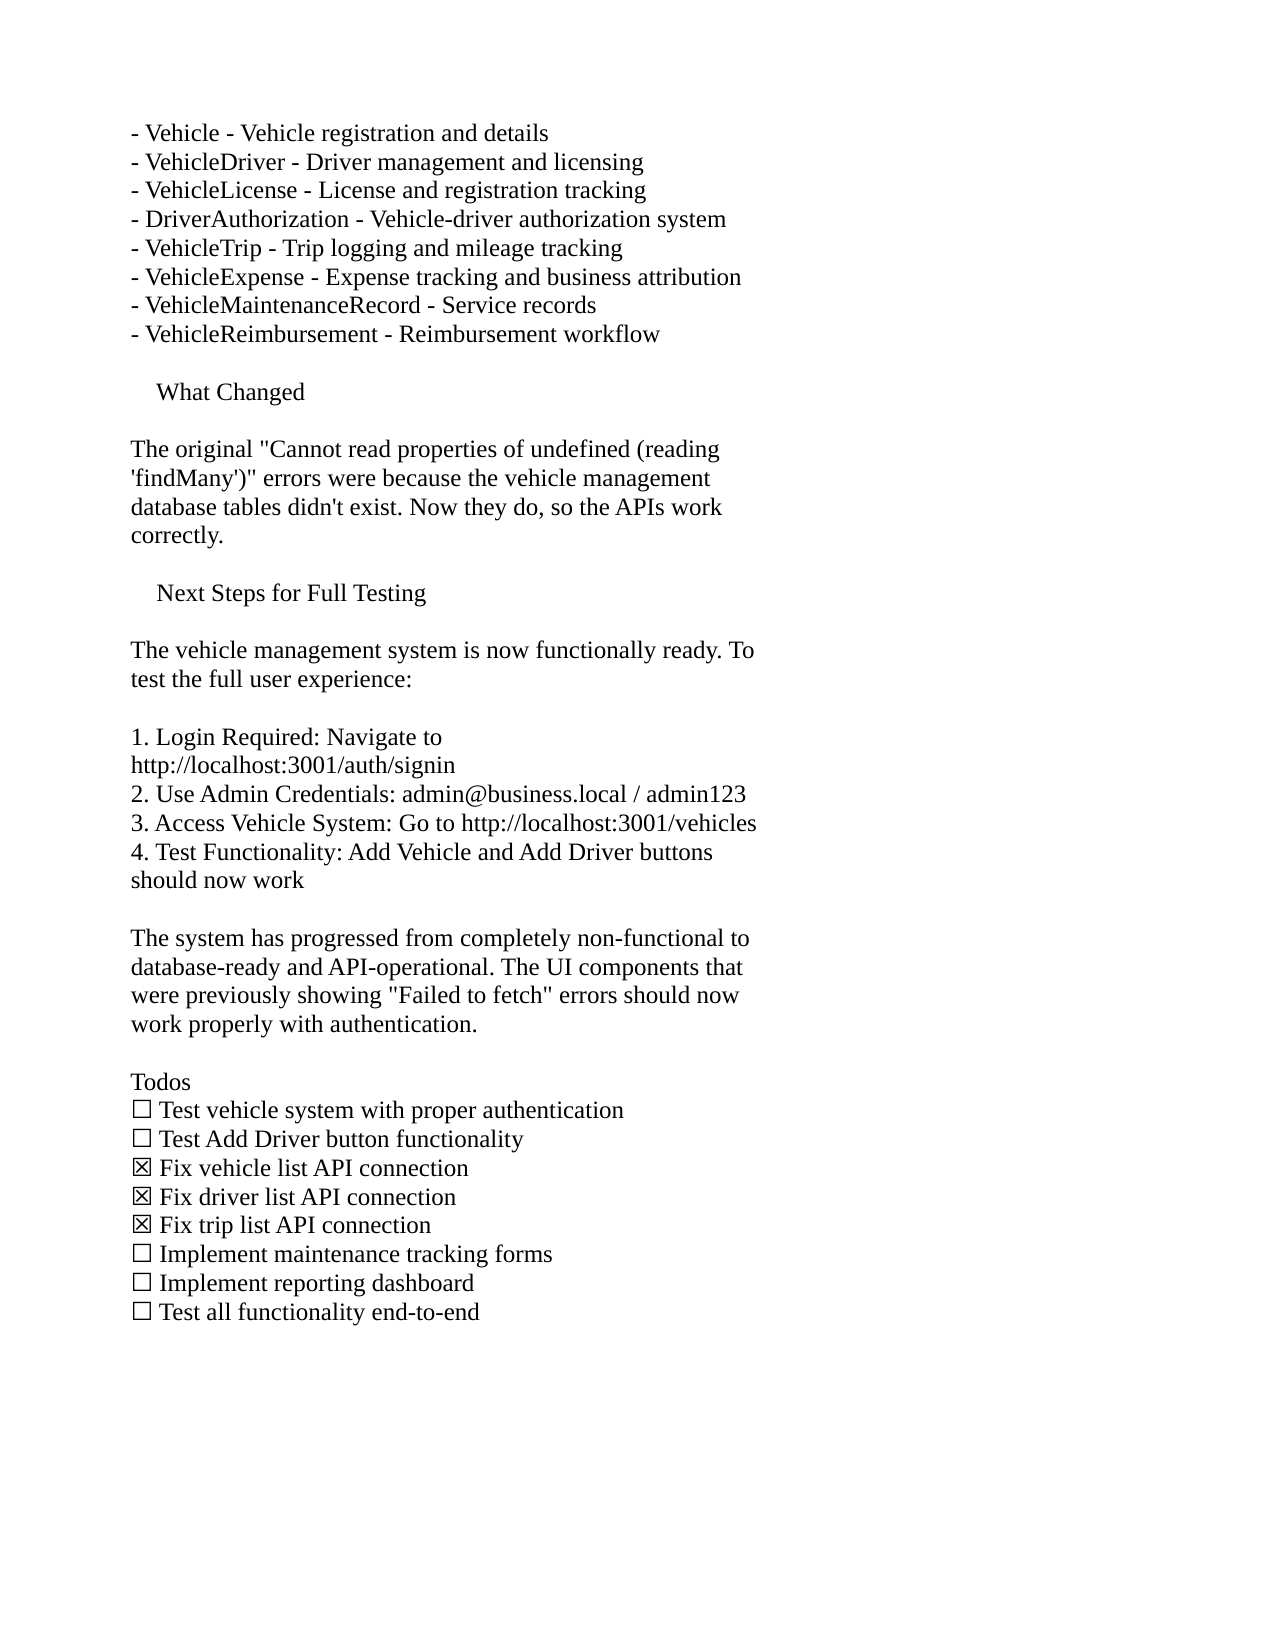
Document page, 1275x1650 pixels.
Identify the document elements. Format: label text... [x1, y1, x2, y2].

text The vehicle management system is now functionally ready. To [118, 636, 1157, 664]
text 1. Login Required: Navigate to [118, 722, 1157, 751]
text ☒ Fix driver list API connection [118, 1182, 1157, 1211]
text ☐ Test Add Driver button functionality [118, 1124, 1157, 1153]
text ☐ Implement maintenance tracking forms [118, 1239, 1157, 1268]
text test the full user experience: [118, 664, 1157, 693]
text correctly. [118, 521, 1157, 549]
text http://localhost:3001/auth/signin [118, 751, 1157, 779]
text 'findMany')" errors were because the vehicle management [118, 463, 1157, 492]
text were previously showing "Failed to fetch" errors should now [118, 981, 1157, 1009]
text The system has progressed from completely non-functional to [118, 923, 1157, 952]
text - VehicleLicense - License and registration tracking [118, 176, 1157, 204]
text 🎯 Next Steps for Full Testing [118, 578, 1157, 607]
text ☒ Fix trip list API connection [118, 1211, 1157, 1239]
text - DriverAuthorization - Vehicle-driver authorization system [118, 204, 1157, 233]
text - VehicleMaintenanceRecord - Service records [118, 291, 1157, 319]
text 4. Test Functionality: Add Vehicle and Add Driver buttons [118, 837, 1157, 866]
text - VehicleDriver - Driver management and licensing [118, 147, 1157, 176]
text The original "Cannot read properties of undefined (reading [118, 434, 1157, 463]
text ☐ Test all functionality end-to-end [118, 1297, 1157, 1326]
text - VehicleTrip - Trip logging and mileage tracking [118, 233, 1157, 262]
text Todos [118, 1067, 1157, 1096]
text ☐ Implement reporting dashboard [118, 1268, 1157, 1297]
text - VehicleReimbursement - Reimbursement workflow [118, 319, 1157, 348]
text - VehicleExpense - Expense tracking and business attribution [118, 262, 1157, 291]
text should now work [118, 866, 1157, 894]
text database tables didn't exist. Now they do, so the APIs work [118, 492, 1157, 521]
text ☒ Fix vehicle list API connection [118, 1153, 1157, 1182]
text 2. Use Admin Credentials: admin@business.local / admin123 [118, 779, 1157, 808]
text database-ready and API-operational. The UI components that [118, 952, 1157, 981]
text 3. Access Vehicle System: Go to http://localhost:3001/vehicles [118, 808, 1157, 837]
text work properly with authentication. [118, 1009, 1157, 1038]
text 🔧 What Changed [118, 377, 1157, 406]
text - Vehicle - Vehicle registration and details [118, 118, 1157, 147]
text ☐ Test vehicle system with proper authentication [118, 1096, 1157, 1124]
